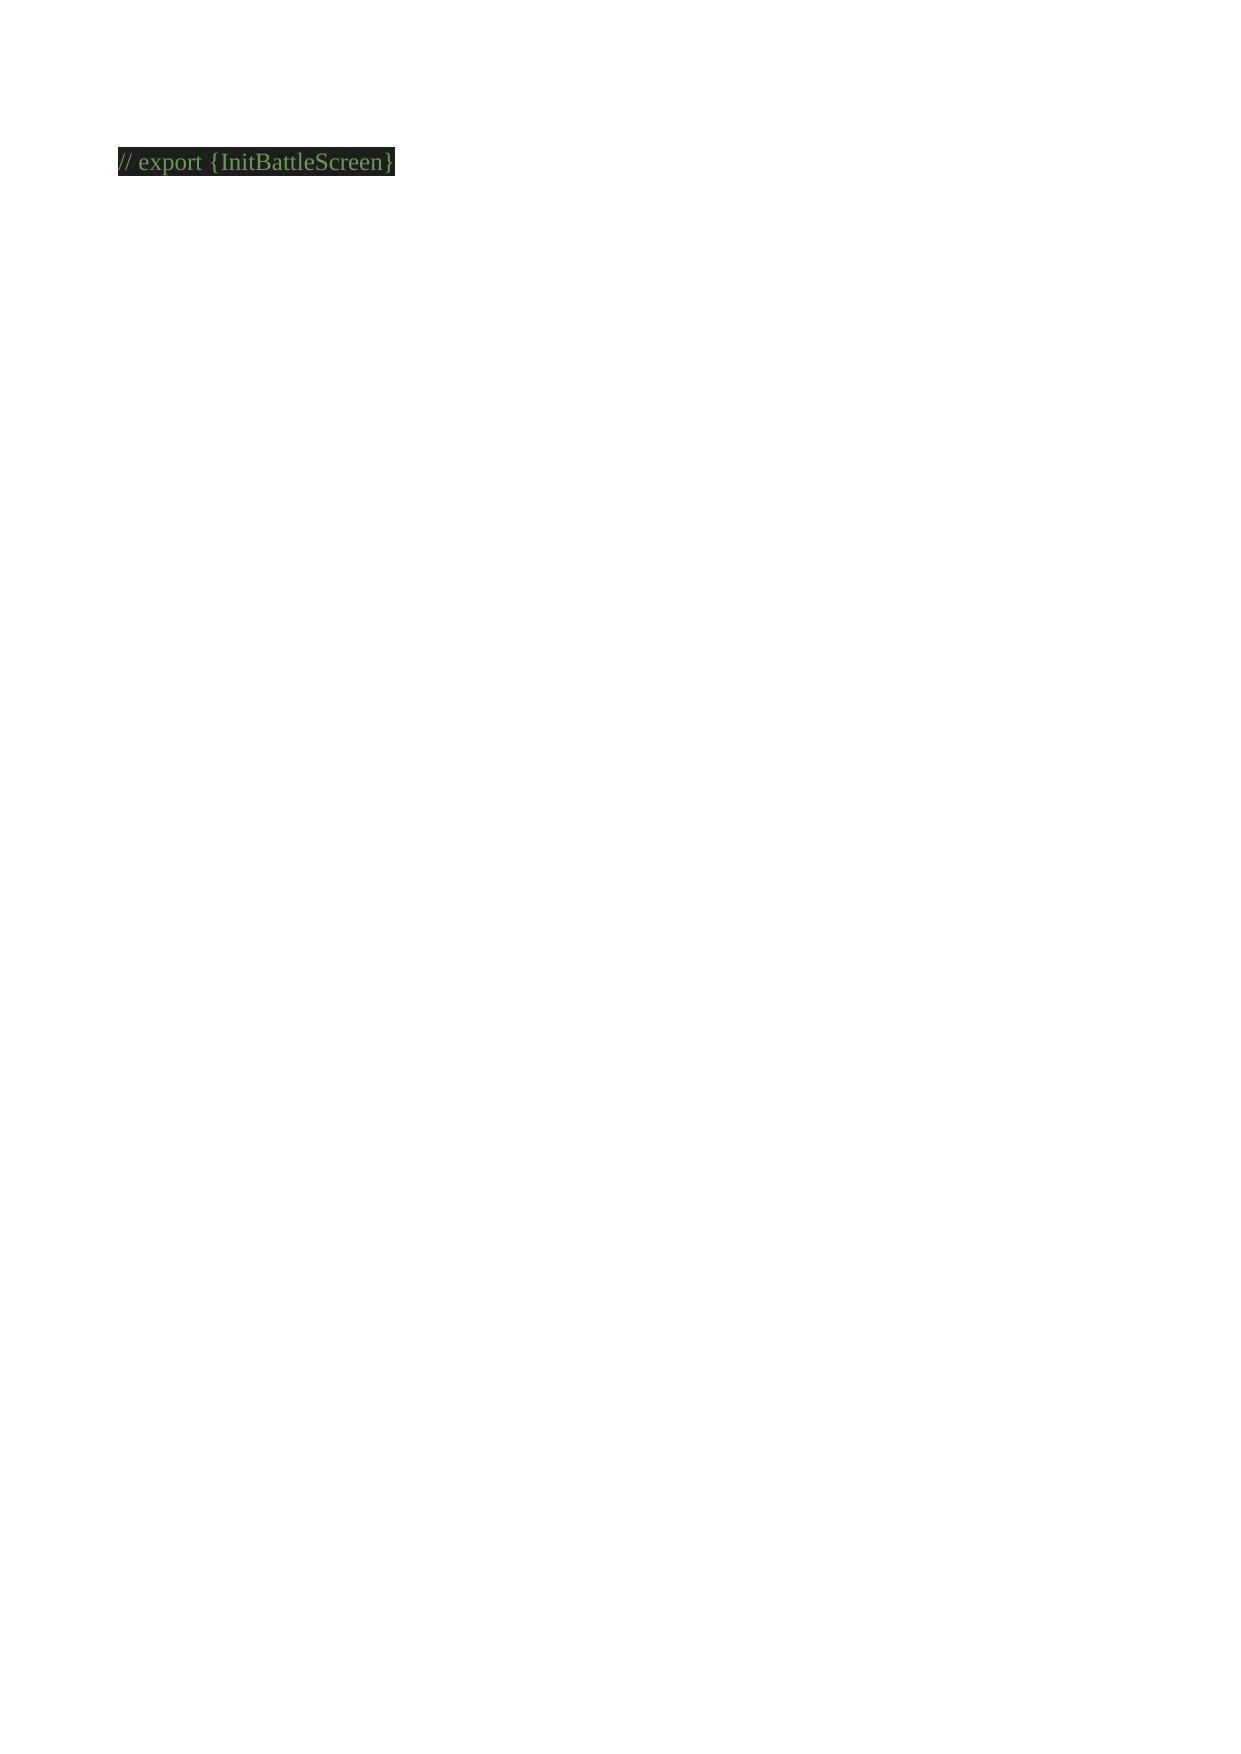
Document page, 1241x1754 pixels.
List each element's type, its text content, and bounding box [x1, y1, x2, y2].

text // export {InitBattleScreen} [118, 147, 1122, 176]
